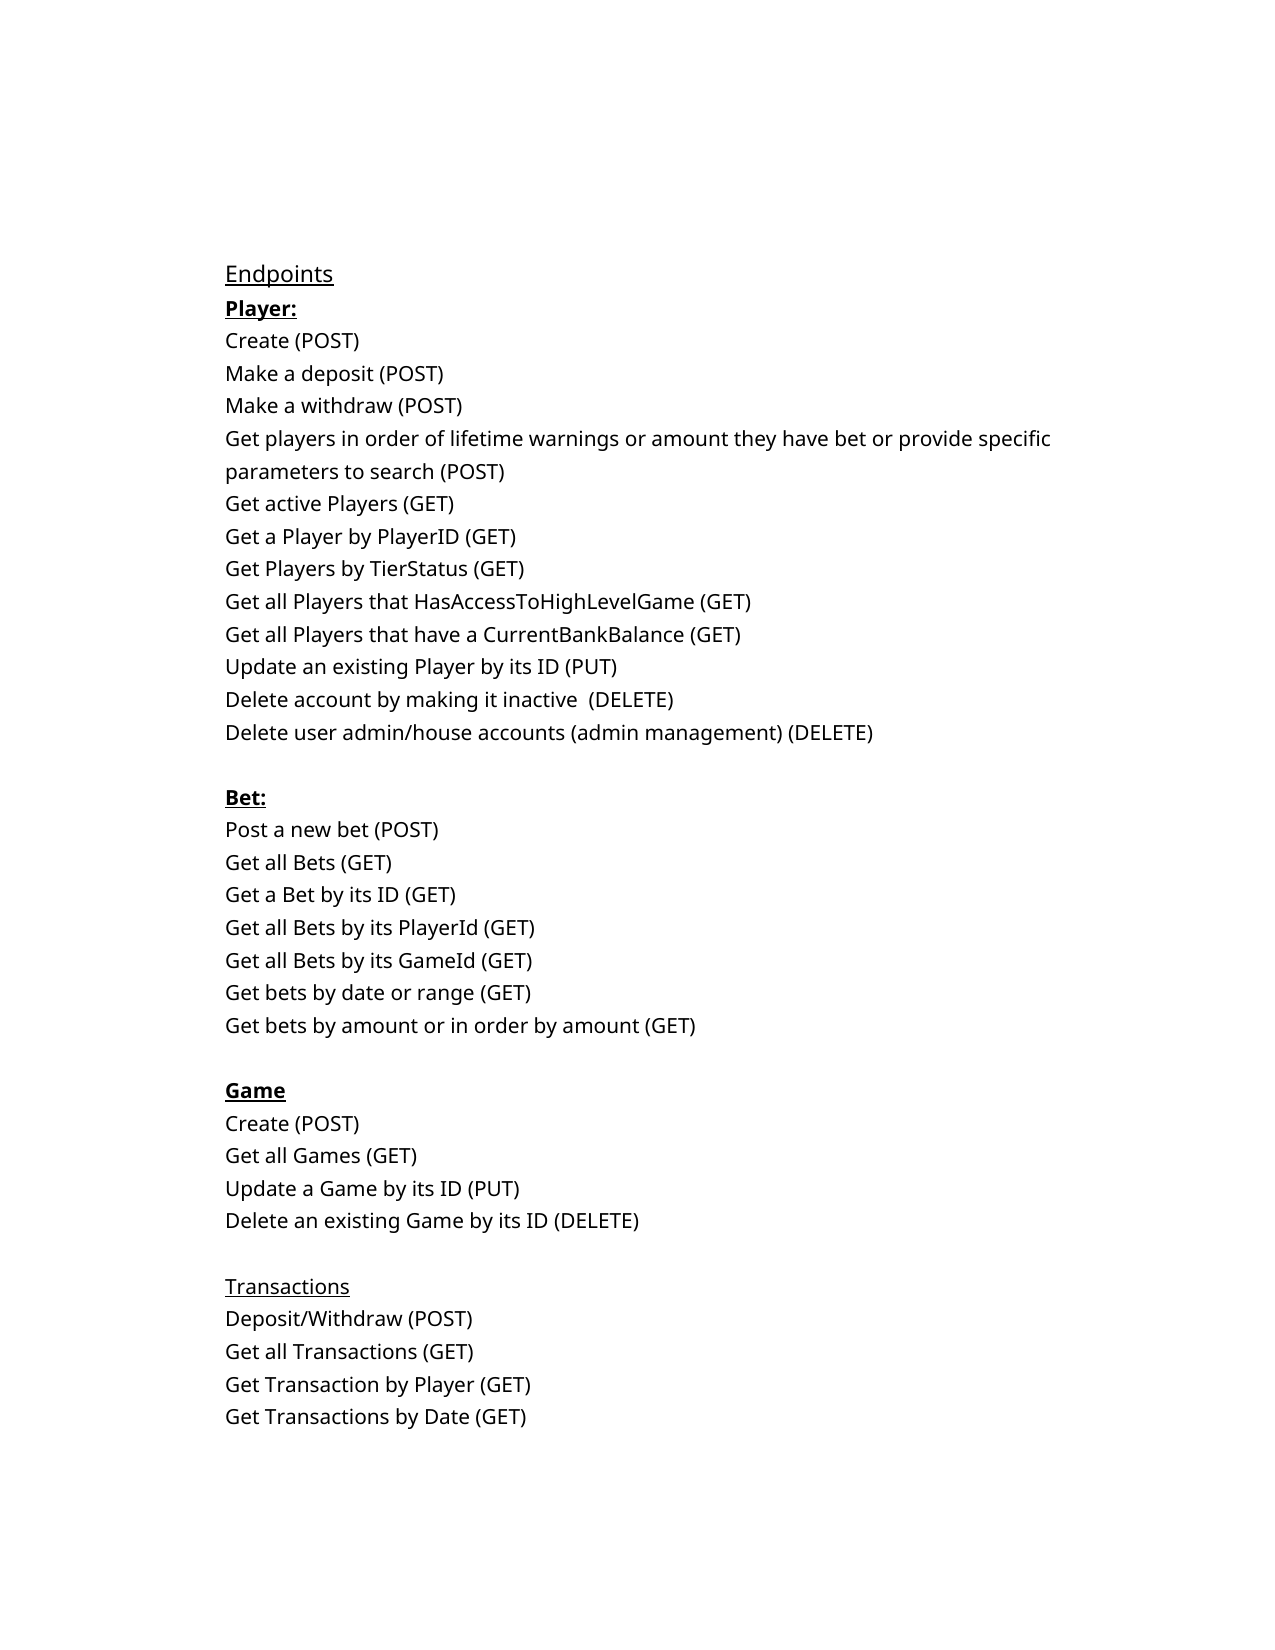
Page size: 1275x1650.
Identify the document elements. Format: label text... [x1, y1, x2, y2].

text Get bets by amount or in order by amount (GET) [150, 1011, 1125, 1039]
text Delete account by making it inactive (DELETE) [150, 685, 1125, 713]
text Get all Transactions (GET) [150, 1337, 1125, 1366]
text Deposit/Withdraw (POST) [150, 1304, 1125, 1333]
text Make a deposit (POST) [150, 359, 1125, 387]
text Get a Player by PlayerID (GET) [150, 522, 1125, 550]
text Transactions [150, 1272, 1125, 1300]
text Get a Bet by its ID (GET) [150, 881, 1125, 909]
text Bet: [150, 783, 1125, 811]
text Delete user admin/house accounts (admin management) (DELETE) [150, 718, 1125, 746]
text Get players in order of lifetime warnings or amount they have bet or provide specific parameters to search (POST) [225, 424, 1125, 485]
text Get all Bets by its PlayerId (GET) [150, 913, 1125, 942]
text Get Players by TierStatus (GET) [150, 554, 1125, 583]
text Get all Bets (GET) [150, 848, 1125, 876]
text Get Transactions by Date (GET) [150, 1402, 1125, 1431]
text Player: [150, 294, 1125, 322]
text Post a new bet (POST) [150, 815, 1125, 844]
text Get bets by date or range (GET) [150, 978, 1125, 1007]
text Get all Players that have a CurrentBankBalance (GET) [150, 620, 1125, 648]
text Create (POST) [150, 326, 1125, 355]
text Get all Bets by its GameId (GET) [150, 946, 1125, 974]
text Get Transaction by Player (GET) [150, 1370, 1125, 1398]
text Make a withdraw (POST) [150, 392, 1125, 420]
text Update a Game by its ID (PUT) [150, 1174, 1125, 1202]
text Update an existing Player by its ID (PUT) [150, 652, 1125, 681]
text Delete an existing Game by its ID (DELETE) [150, 1207, 1125, 1235]
text Get all Players that HasAccessToHighLevelGame (GET) [150, 587, 1125, 616]
text Get active Players (GET) [150, 489, 1125, 518]
text Create (POST) [150, 1109, 1125, 1137]
text Endpoints [150, 258, 1125, 289]
text Game [150, 1076, 1125, 1105]
text Get all Games (GET) [150, 1141, 1125, 1170]
